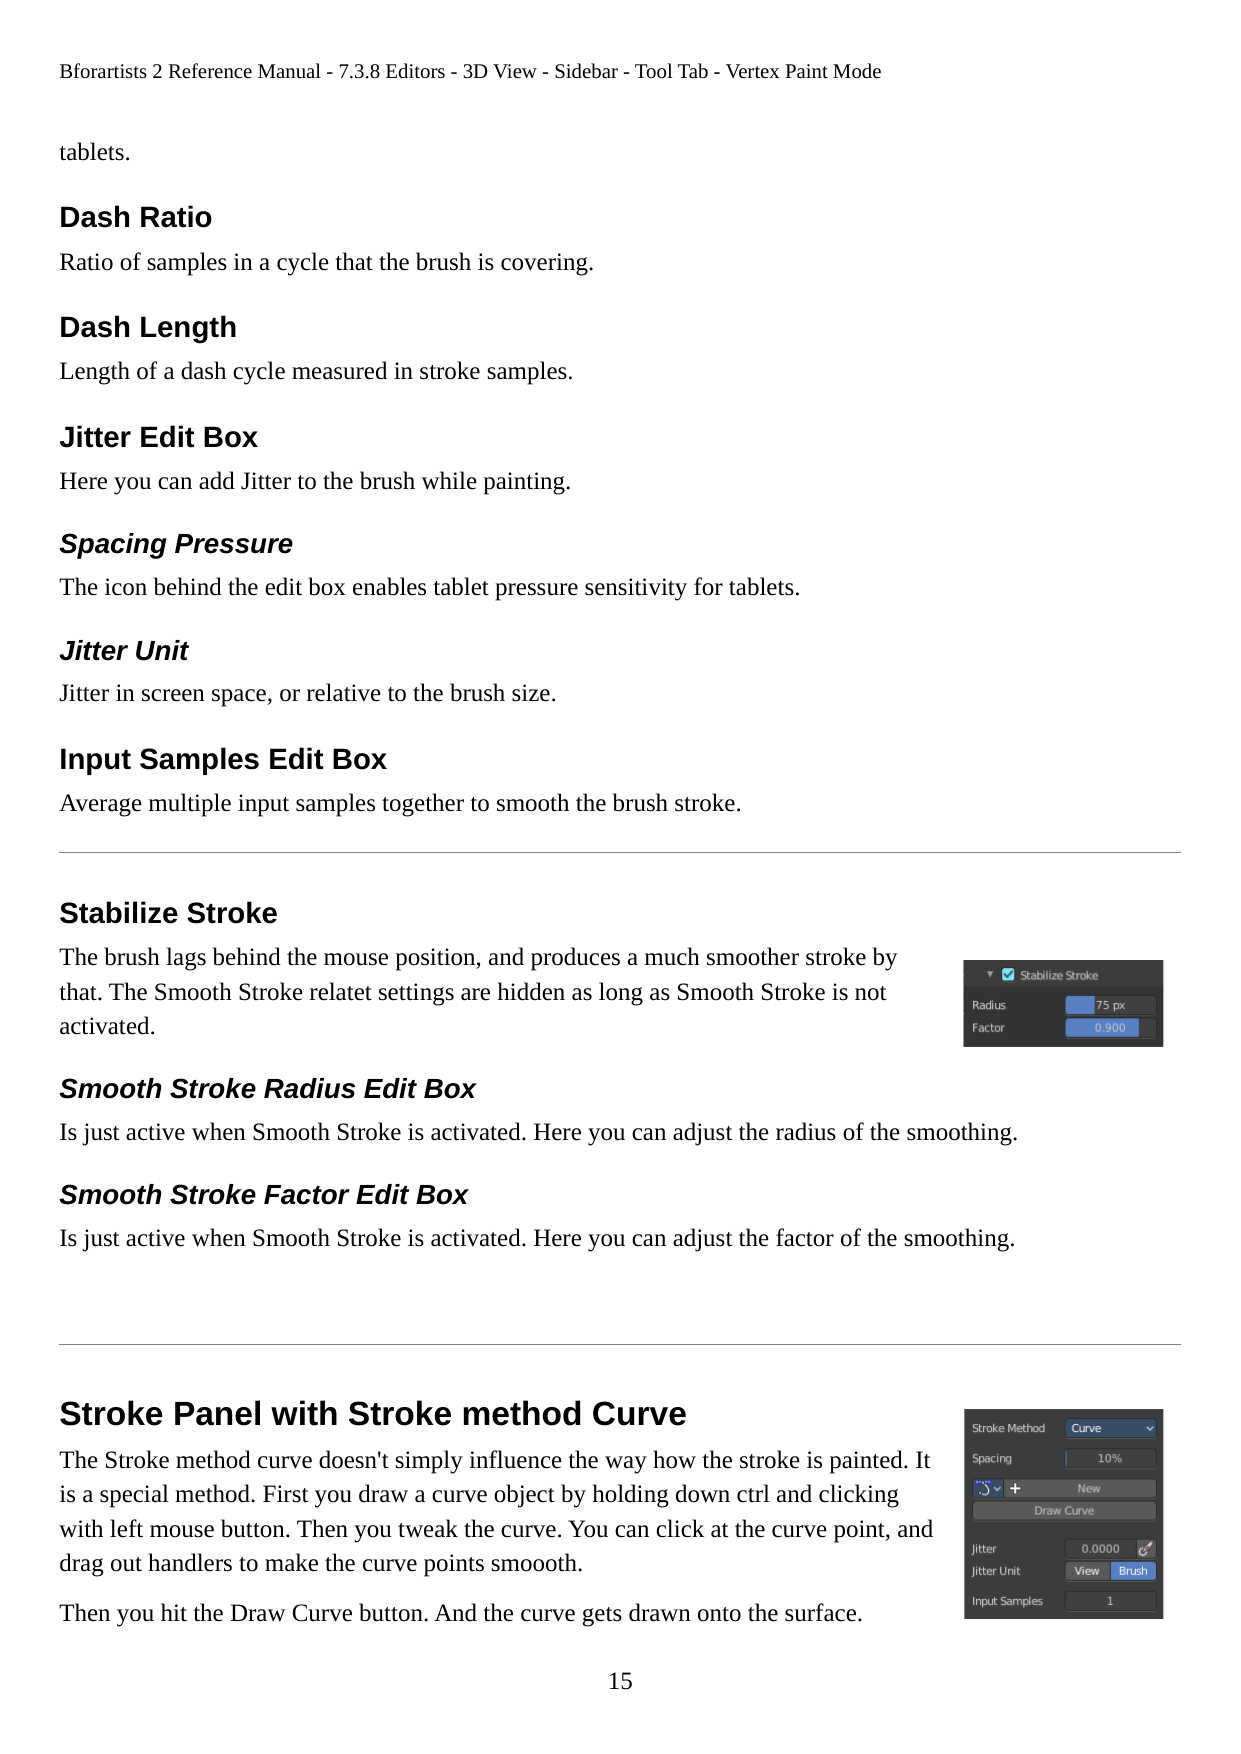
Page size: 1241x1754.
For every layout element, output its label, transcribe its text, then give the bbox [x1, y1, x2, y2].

subtitle Jitter Edit Box [59, 420, 1181, 454]
subtitle Stroke Panel with Stroke method Curve [59, 1394, 1181, 1433]
text Length of a dash cycle measured in stroke samples. [59, 356, 1181, 385]
subtitle Spacing Pressure [59, 528, 1181, 560]
subtitle Dash Ratio [59, 200, 1181, 234]
text The icon behind the edit box enables tablet pressure sensitivity for tablets. [59, 572, 1181, 601]
text Ratio of samples in a cycle that the brush is covering. [59, 247, 1181, 275]
subtitle Smooth Stroke Factor Edit Box [59, 1179, 1181, 1211]
text The Stroke method curve doesn't simply influence the way how the stroke is painted. It is a special method. First you draw a curve object by holding down ctrl and clicking with left mouse button. Then you tweak the curve. You can click at the curve point, and drag out handlers to make the curve points smoooth. [59, 1445, 964, 1577]
text Jitter in screen space, or relative to the brush size. [59, 678, 1181, 707]
text The brush lags behind the mouse position, and produces a much smoother stroke by that. The Smooth Stroke relatet settings are hidden as long as Smooth Stroke is not activated. [59, 942, 1181, 1040]
text Is just active when Smooth Stroke is activated. Here you can adjust the radius of the smoothing. [59, 1117, 1181, 1146]
text Here you can add Jitter to the brush while painting. [59, 466, 1181, 495]
picture [964, 1409, 1164, 1619]
subtitle Smooth Stroke Radius Edit Box [59, 1073, 1181, 1104]
subtitle Input Samples Edit Box [59, 742, 1181, 776]
subtitle Dash Length [59, 310, 1181, 344]
text tablets. [59, 137, 1181, 165]
text Average multiple input samples together to smooth the brush stroke. [59, 788, 1181, 817]
subtitle Jitter Unit [59, 634, 1181, 666]
text Is just active when Smooth Stroke is activated. Here you can adjust the factor of the smoothing. [59, 1223, 1181, 1252]
picture [963, 960, 1164, 1047]
text Then you hit the Draw Curve button. And the curve gets drawn onto the surface. [59, 1598, 1181, 1626]
subtitle Stabilize Stroke [59, 896, 1181, 930]
